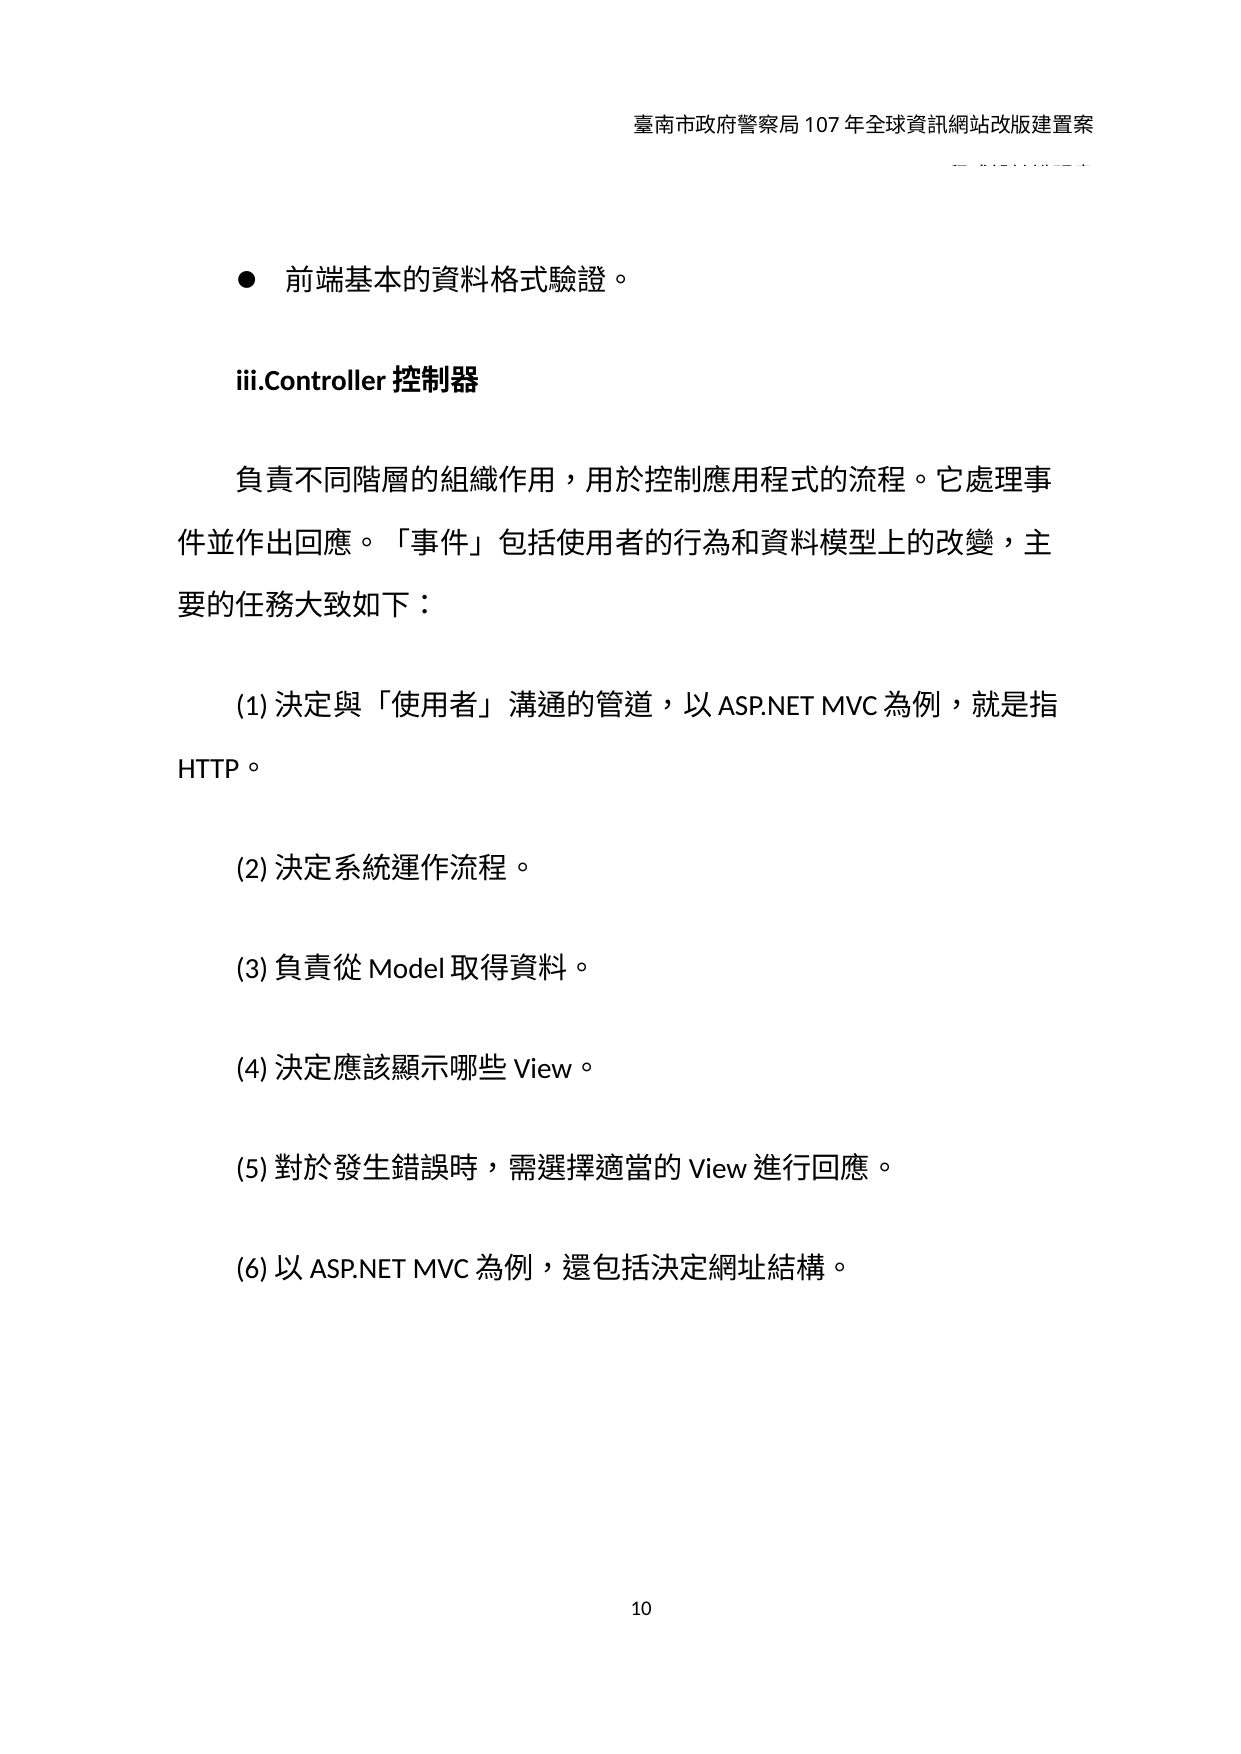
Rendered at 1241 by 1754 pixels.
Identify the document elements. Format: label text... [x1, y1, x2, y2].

text (5) 對於發生錯誤時，需選擇適當的View進行回應。 [177, 1124, 1063, 1186]
text (2) 決定系統運作流程。 [177, 824, 1063, 886]
text (4) 決定應該顯示哪些View。 [177, 1024, 1063, 1086]
text iii.Controller控制器 [177, 336, 1063, 399]
text (1) 決定與「使用者」溝通的管道，以ASP.NET MVC為例，就是指HTTP。 [177, 661, 1063, 786]
text (6) 以ASP.NET MVC為例，還包括決定網址結構。 [177, 1224, 1063, 1286]
list 前端基本的資料格式驗證。 [236, 236, 1063, 299]
text (3) 負責從Model取得資料。 [177, 924, 1063, 986]
text 負責不同階層的組織作用，用於控制應用程式的流程。它處理事件並作出回應。「事件」包括使用者的行為和資料模型上的改變，主要的任務大致如下： [177, 436, 1063, 624]
